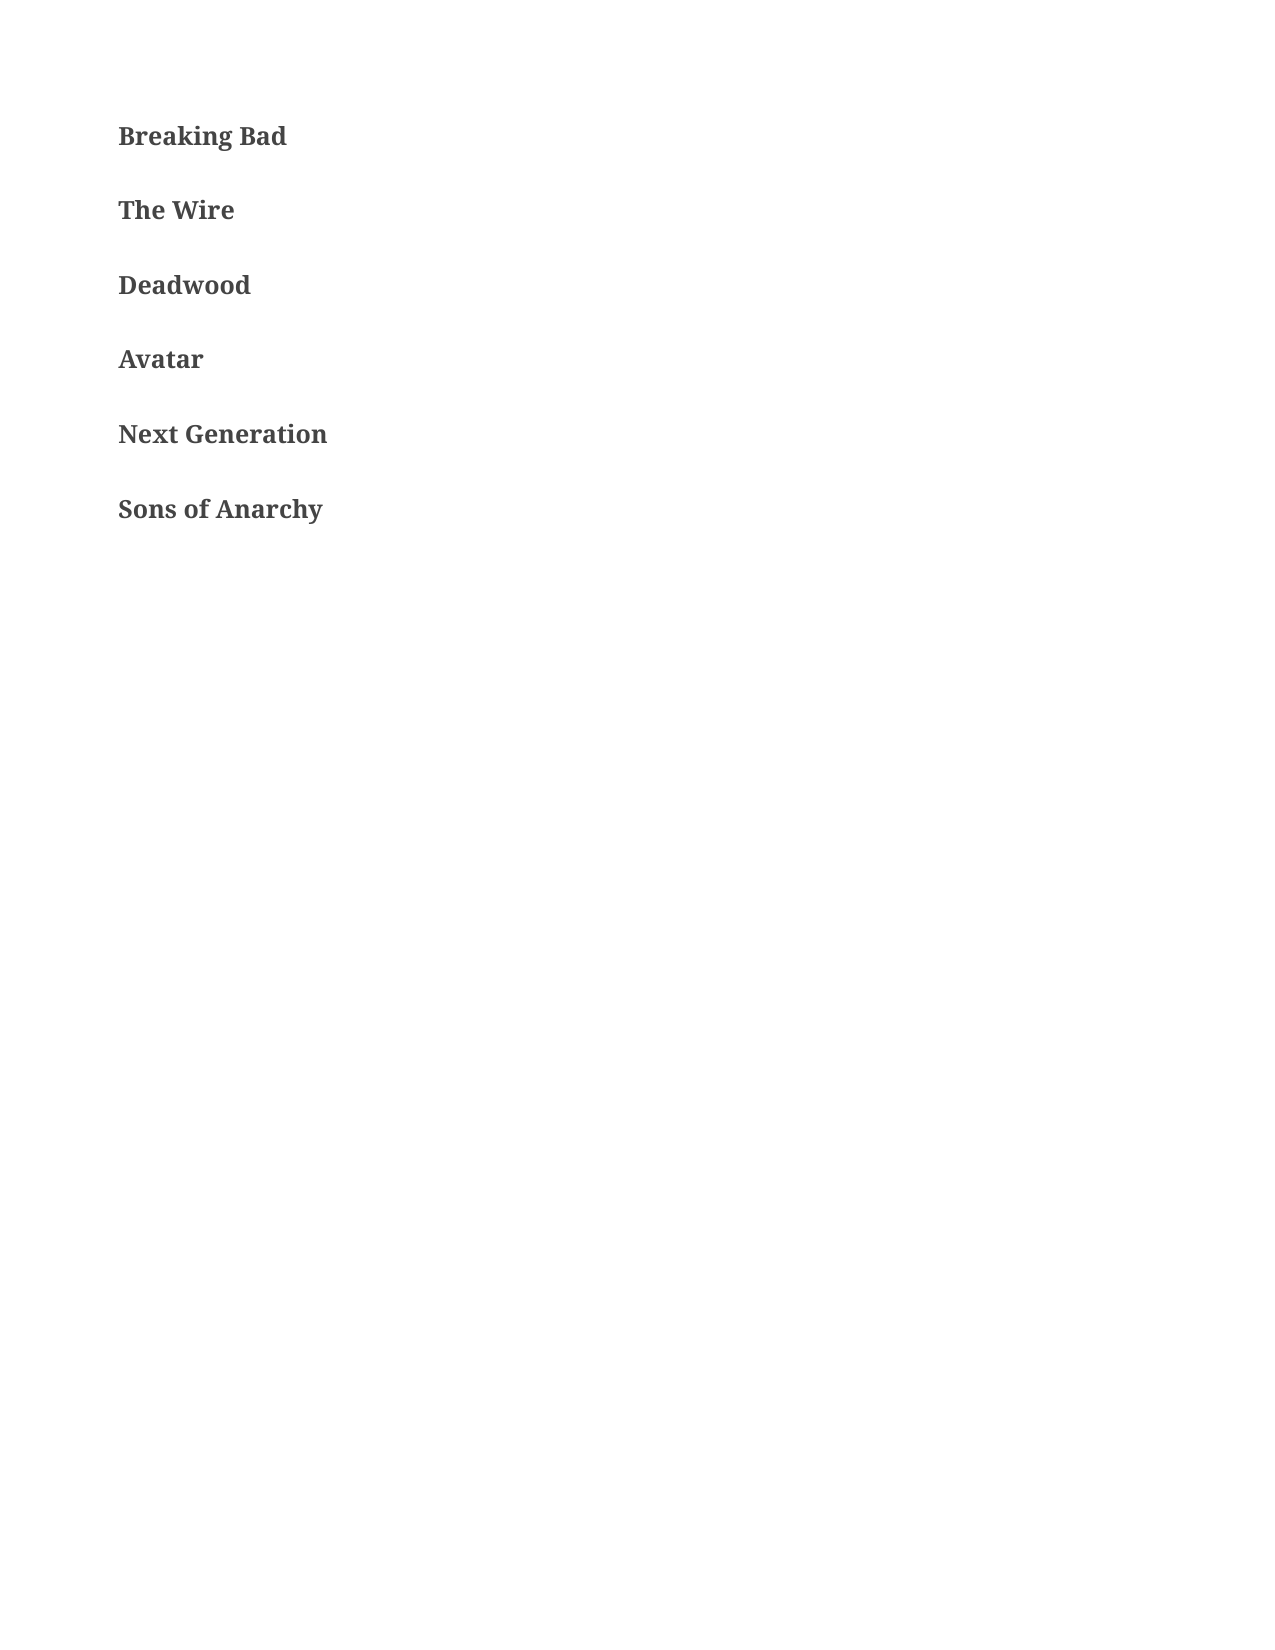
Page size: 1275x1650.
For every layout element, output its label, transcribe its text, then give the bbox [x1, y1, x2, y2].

text Deadwood [118, 267, 1157, 302]
text The Wire [118, 193, 1157, 227]
text Sons of Anarchy [118, 492, 1157, 526]
text Avatar [118, 342, 1157, 376]
text Breaking Bad [118, 118, 1157, 152]
text Next Generation [118, 417, 1157, 451]
